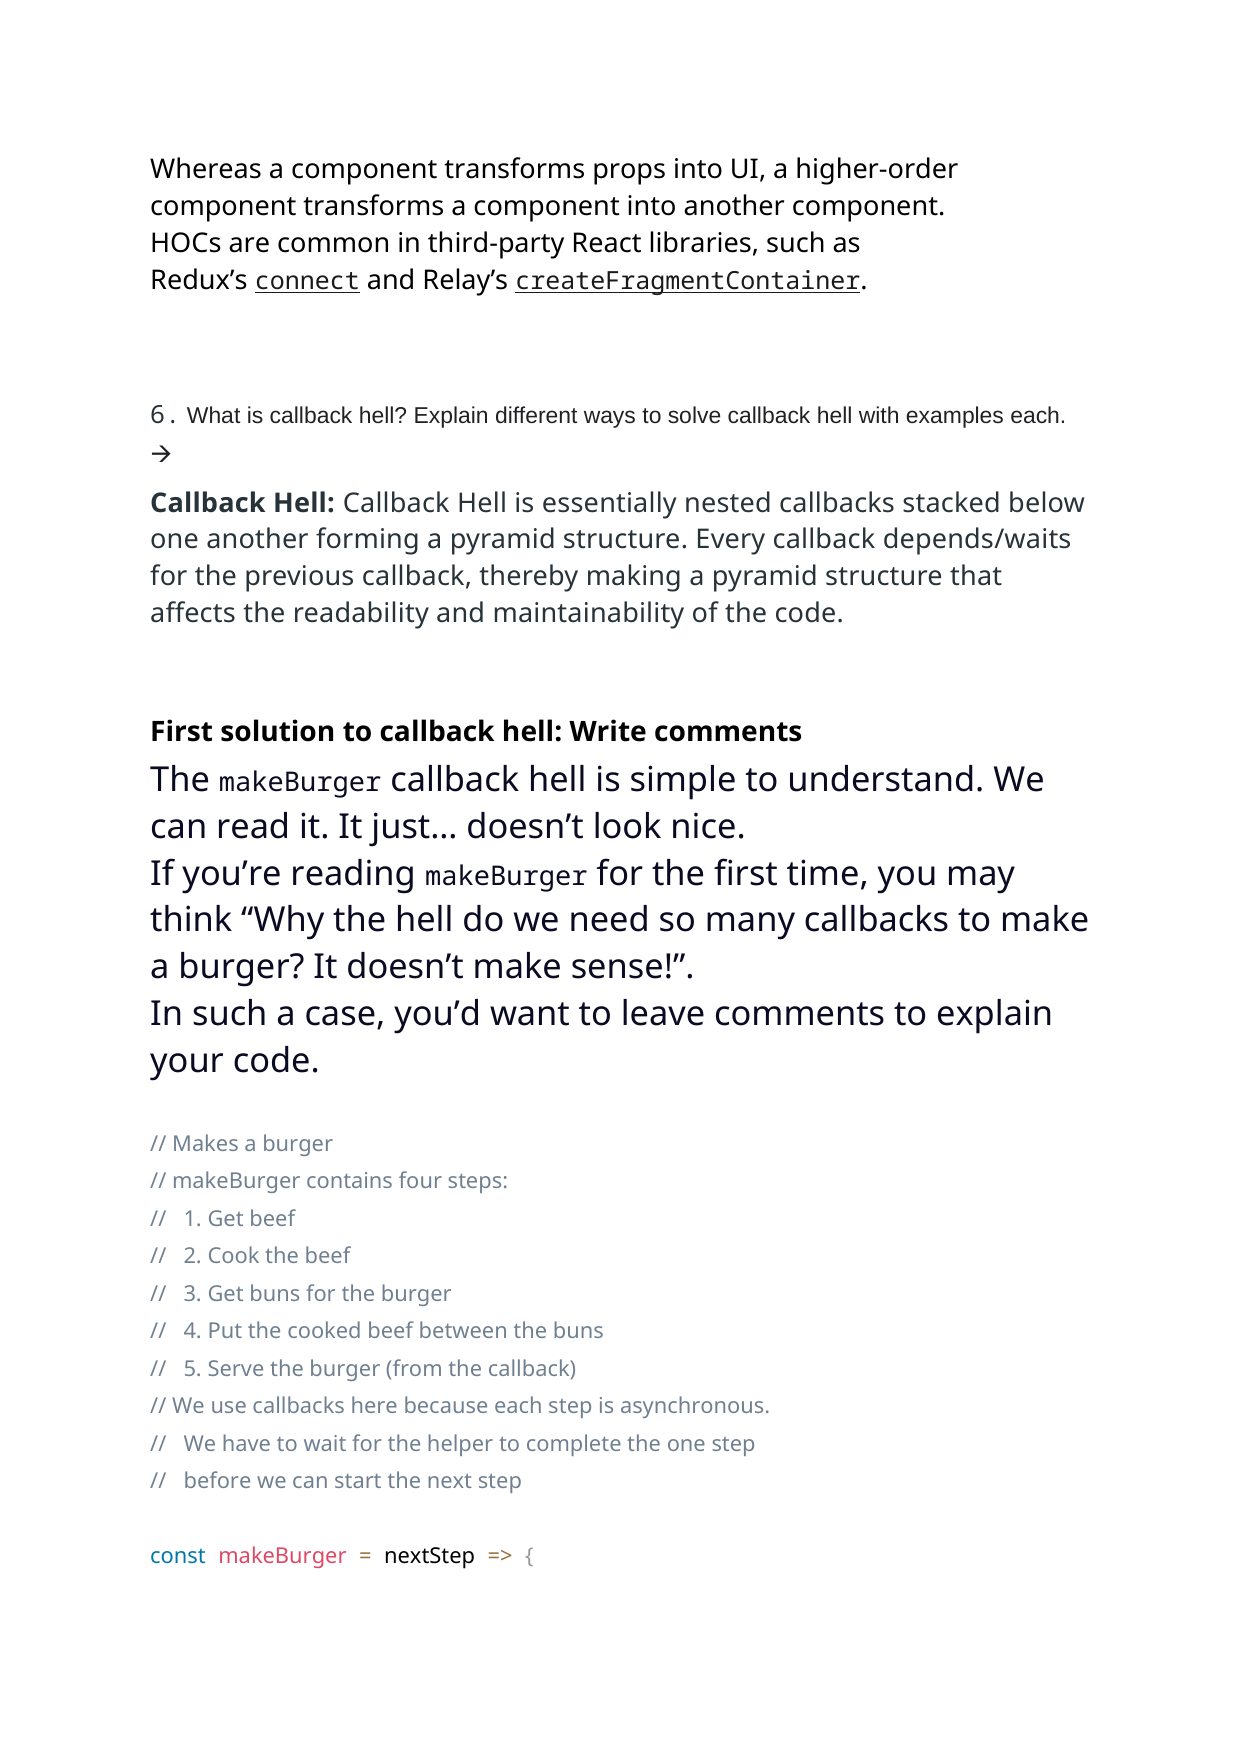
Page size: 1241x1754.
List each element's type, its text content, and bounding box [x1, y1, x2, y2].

text const makeBurger = nextStep => { [150, 1533, 1090, 1570]
text Whereas a component transforms props into UI, a higher-order component transforms a component into another component. [150, 150, 1090, 224]
text // We have to wait for the helper to complete the one step [150, 1420, 1090, 1458]
text 6. What is callback hell? Explain different ways to solve callback hell with examples each. [150, 397, 1090, 431]
text If you’re reading makeBurger for the first time, you may think “Why the hell do we need so many callbacks to make a burger? It doesn’t make sense!”. [150, 848, 1090, 989]
text // 1. Get beef [150, 1195, 1090, 1233]
text // 2. Cook the beef [150, 1233, 1090, 1270]
text HOCs are common in third-party React libraries, such as Redux’s connect and Relay’s createFragmentContainer. [150, 224, 1090, 297]
text // We use callbacks here because each step is asynchronous. [150, 1383, 1090, 1420]
text The makeBurger callback hell is simple to understand. We can read it. It just… doesn’t look nice. [150, 754, 1090, 848]
text // 4. Put the cooked beef between the buns [150, 1308, 1090, 1345]
text Callback Hell: Callback Hell is essentially nested callbacks stacked below one another forming a pyramid structure. Every callback depends/waits for the previous callback, thereby making a pyramid structure that affects the readability and maintainability of the code. [150, 483, 1090, 631]
subtitle First solution to callback hell: Write comments [150, 711, 1090, 749]
text // makeBurger contains four steps: [150, 1158, 1090, 1195]
text In such a case, you’d want to leave comments to explain your code. [150, 989, 1090, 1083]
text // 3. Get buns for the burger [150, 1270, 1090, 1308]
text // 5. Serve the burger (from the callback) [150, 1345, 1090, 1383]
text // before we can start the next step [150, 1458, 1090, 1495]
text  [150, 447, 1090, 467]
text // Makes a burger [150, 1120, 1090, 1158]
